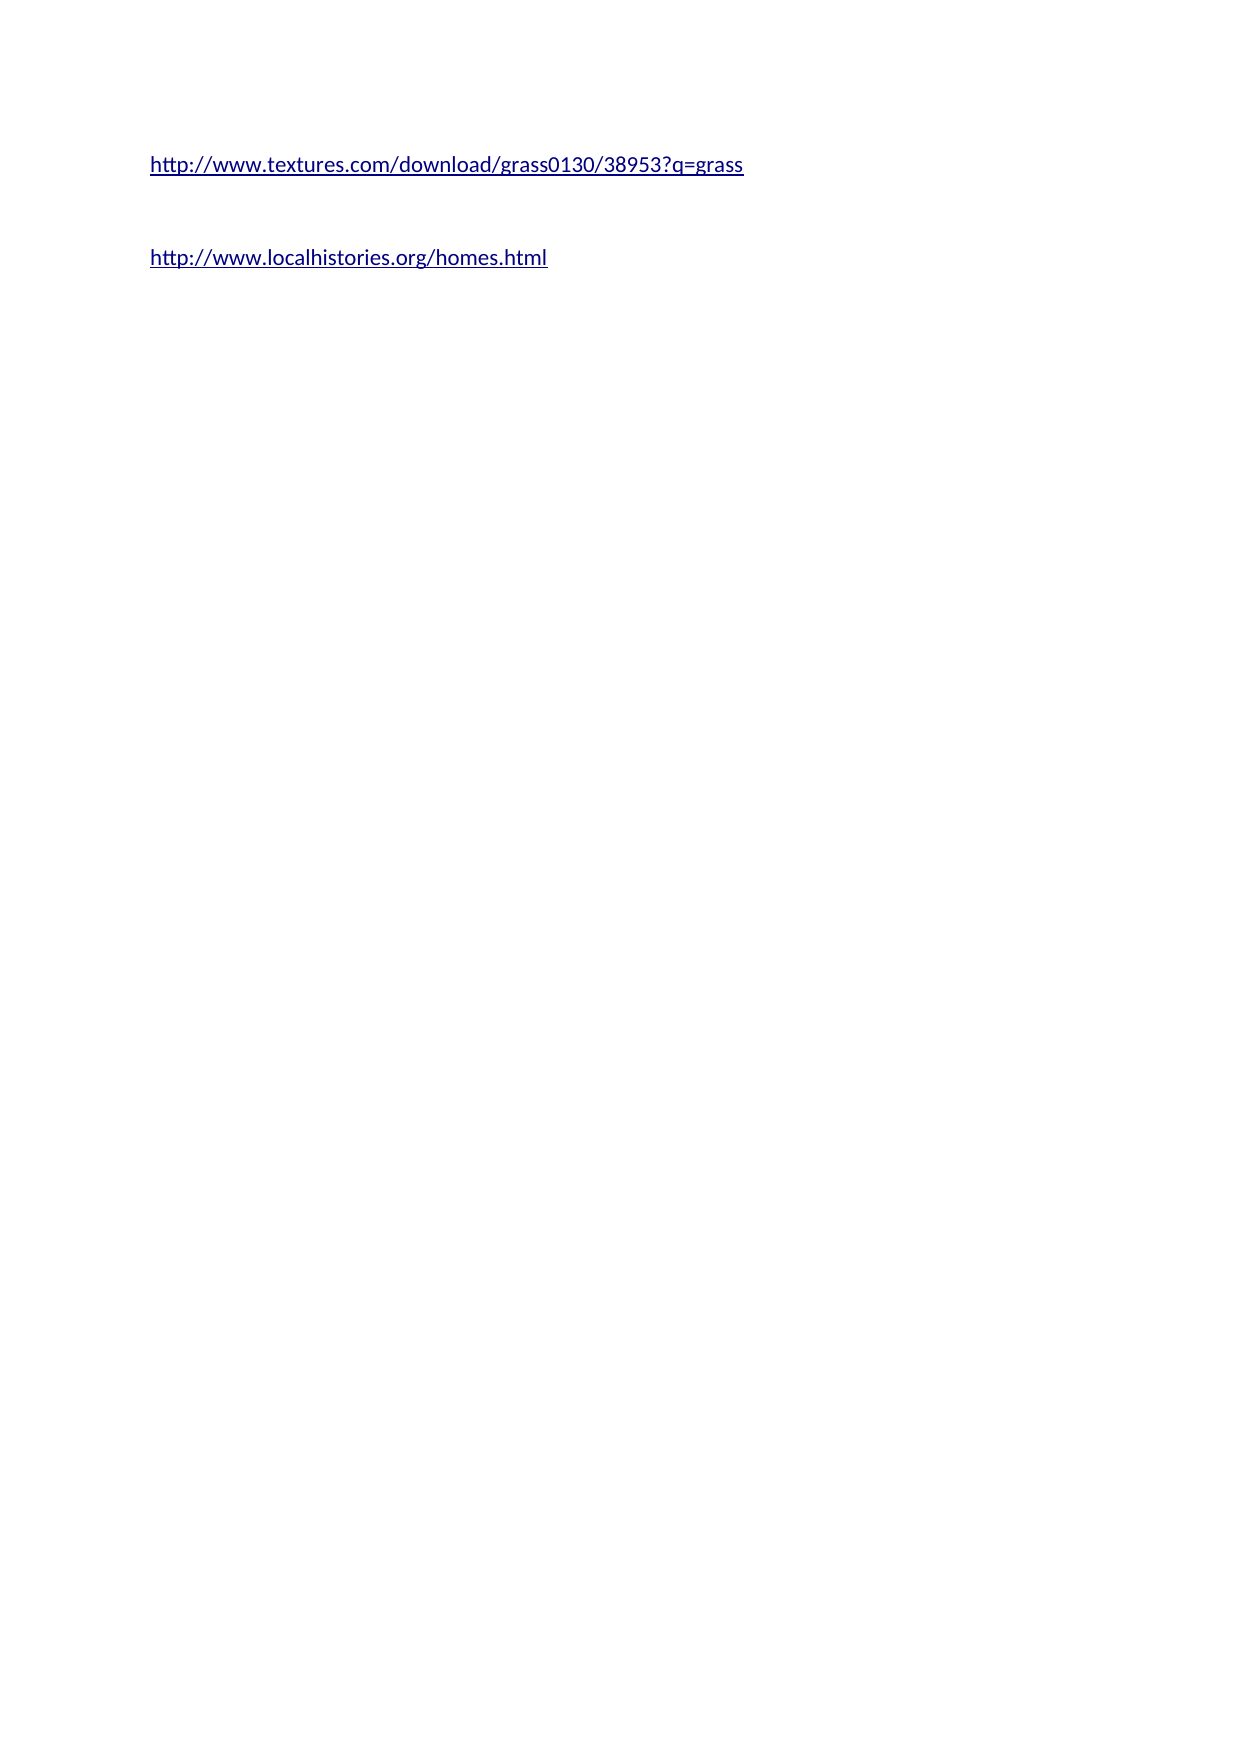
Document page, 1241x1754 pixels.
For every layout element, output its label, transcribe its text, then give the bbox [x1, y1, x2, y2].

text http://www.localhistories.org/homes.html [150, 243, 1090, 271]
text http://www.textures.com/download/grass0130/38953?q=grass [150, 150, 1090, 178]
